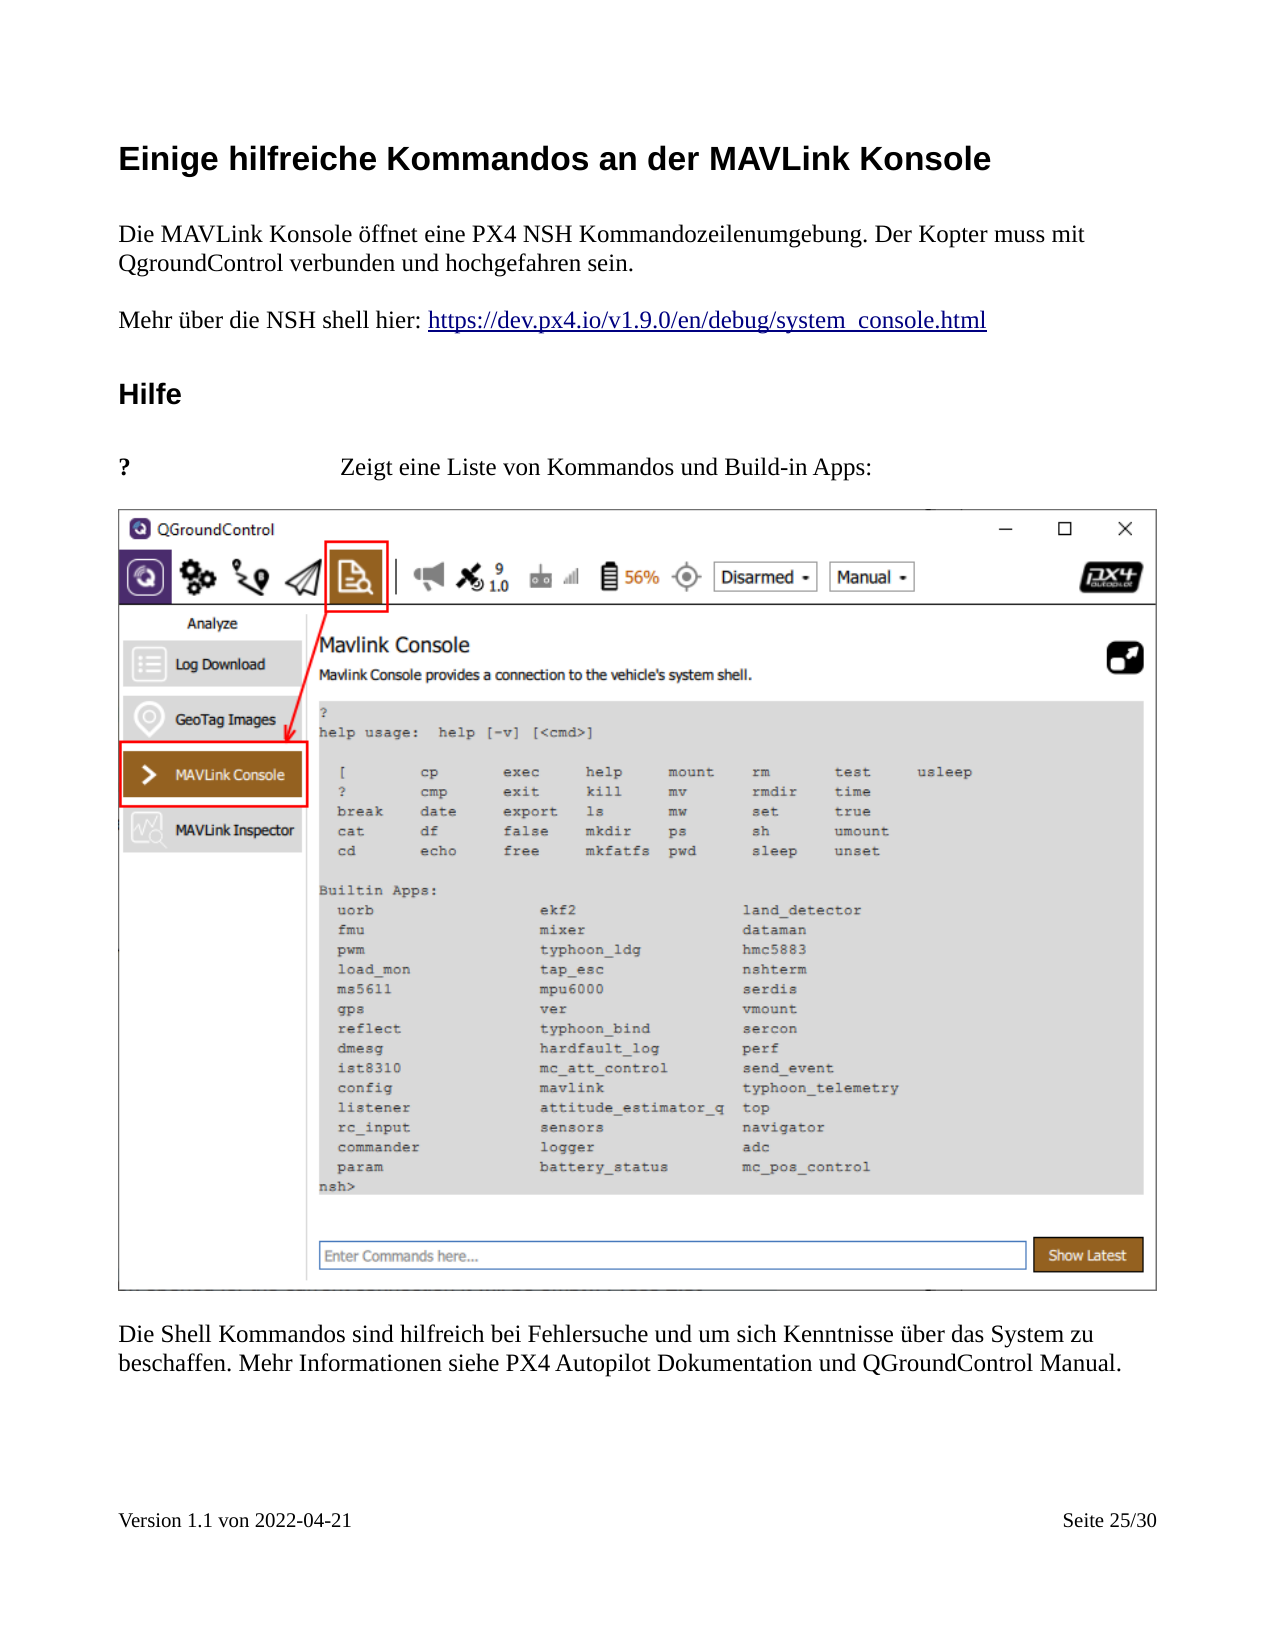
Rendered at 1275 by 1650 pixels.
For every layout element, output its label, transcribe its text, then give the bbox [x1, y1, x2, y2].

subtitle Einige hilfreiche Kommandos an der MAVLink Konsole [118, 139, 1157, 178]
picture [118, 509, 1157, 1291]
text ? Zeigt eine Liste von Kommandos und Build-in Apps: [118, 452, 1157, 481]
text Mehr über die NSH shell hier: https://dev.px4.io/v1.9.0/en/debug/system_console.html [118, 305, 1157, 334]
text Die MAVLink Konsole öffnet eine PX4 NSH Kommandozeilenumgebung. Der Kopter muss mit QgroundControl verbunden und hochgefahren sein. [118, 219, 1157, 276]
subtitle Hilfe [118, 377, 1157, 411]
text Die Shell Kommandos sind hilfreich bei Fehlersuche und um sich Kenntnisse über das System zu beschaffen. Mehr Informationen siehe PX4 Autopilot Dokumentation und QGroundControl Manual. [118, 1319, 1157, 1377]
